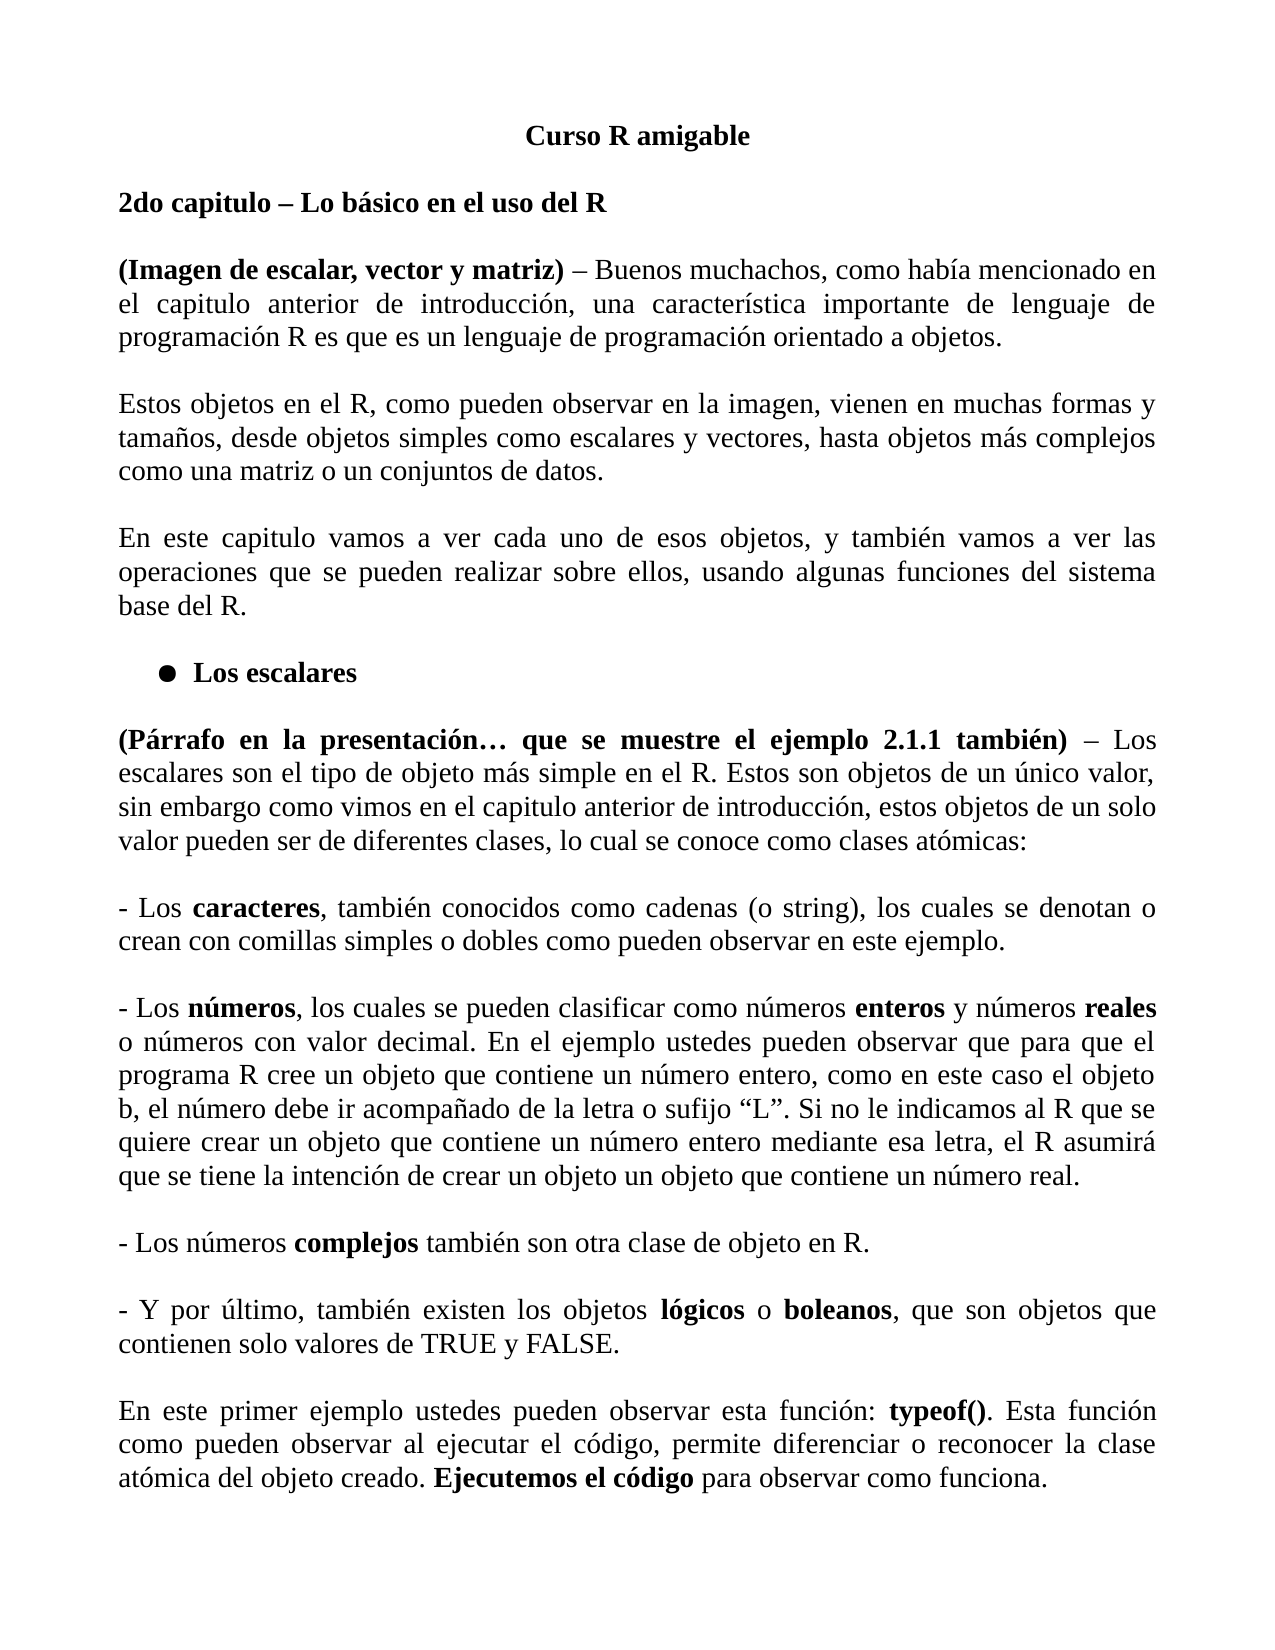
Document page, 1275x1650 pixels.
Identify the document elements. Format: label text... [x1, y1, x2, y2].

text - Los caracteres, también conocidos como cadenas (o string), los cuales se denotan o crean con comillas simples o dobles como pueden observar en este ejemplo. [118, 890, 1157, 957]
text - Y por último, también existen los objetos lógicos o boleanos, que son objetos que contienen solo valores de TRUE y FALSE. [118, 1292, 1157, 1359]
text (Párrafo en la presentación… que se muestre el ejemplo 2.1.1 también) – Los escalares son el tipo de objeto más simple en el R. Estos son objetos de un único valor, sin embargo como vimos en el capitulo anterior de introducción, estos objetos de un solo valor pueden ser de diferentes clases, lo cual se conoce como clases atómicas: [118, 722, 1157, 856]
text - Los números, los cuales se pueden clasificar como números enteros y números reales o números con valor decimal. En el ejemplo ustedes pueden observar que para que el programa R cree un objeto que contiene un número entero, como en este caso el objeto b, el número debe ir acompañado de la letra o sufijo “L”. Si no le indicamos al R que se quiere crear un objeto que contiene un número entero mediante esa letra, el R asumirá que se tiene la intención de crear un objeto un objeto que contiene un número real. [118, 990, 1157, 1192]
list Los escalares [156, 655, 1157, 688]
text Estos objetos en el R, como pueden observar en la imagen, vienen en muchas formas y tamaños, desde objetos simples como escalares y vectores, hasta objetos más complejos como una matriz o un conjuntos de datos. [118, 386, 1157, 487]
text Curso R amigable [118, 118, 1157, 152]
text (Imagen de escalar, vector y matriz) – Buenos muchachos, como había mencionado en el capitulo anterior de introducción, una característica importante de lenguaje de programación R es que es un lenguaje de programación orientado a objetos. [118, 252, 1157, 353]
text En este capitulo vamos a ver cada uno de esos objetos, y también vamos a ver las operaciones que se pueden realizar sobre ellos, usando algunas funciones del sistema base del R. [118, 521, 1157, 621]
text En este primer ejemplo ustedes pueden observar esta función: typeof(). Esta función como pueden observar al ejecutar el código, permite diferenciar o reconocer la clase atómica del objeto creado. Ejecutemos el código para observar como funciona. [118, 1393, 1157, 1493]
text - Los números complejos también son otra clase de objeto en R. [118, 1225, 1157, 1259]
text 2do capitulo – Lo básico en el uso del R [118, 185, 1157, 219]
